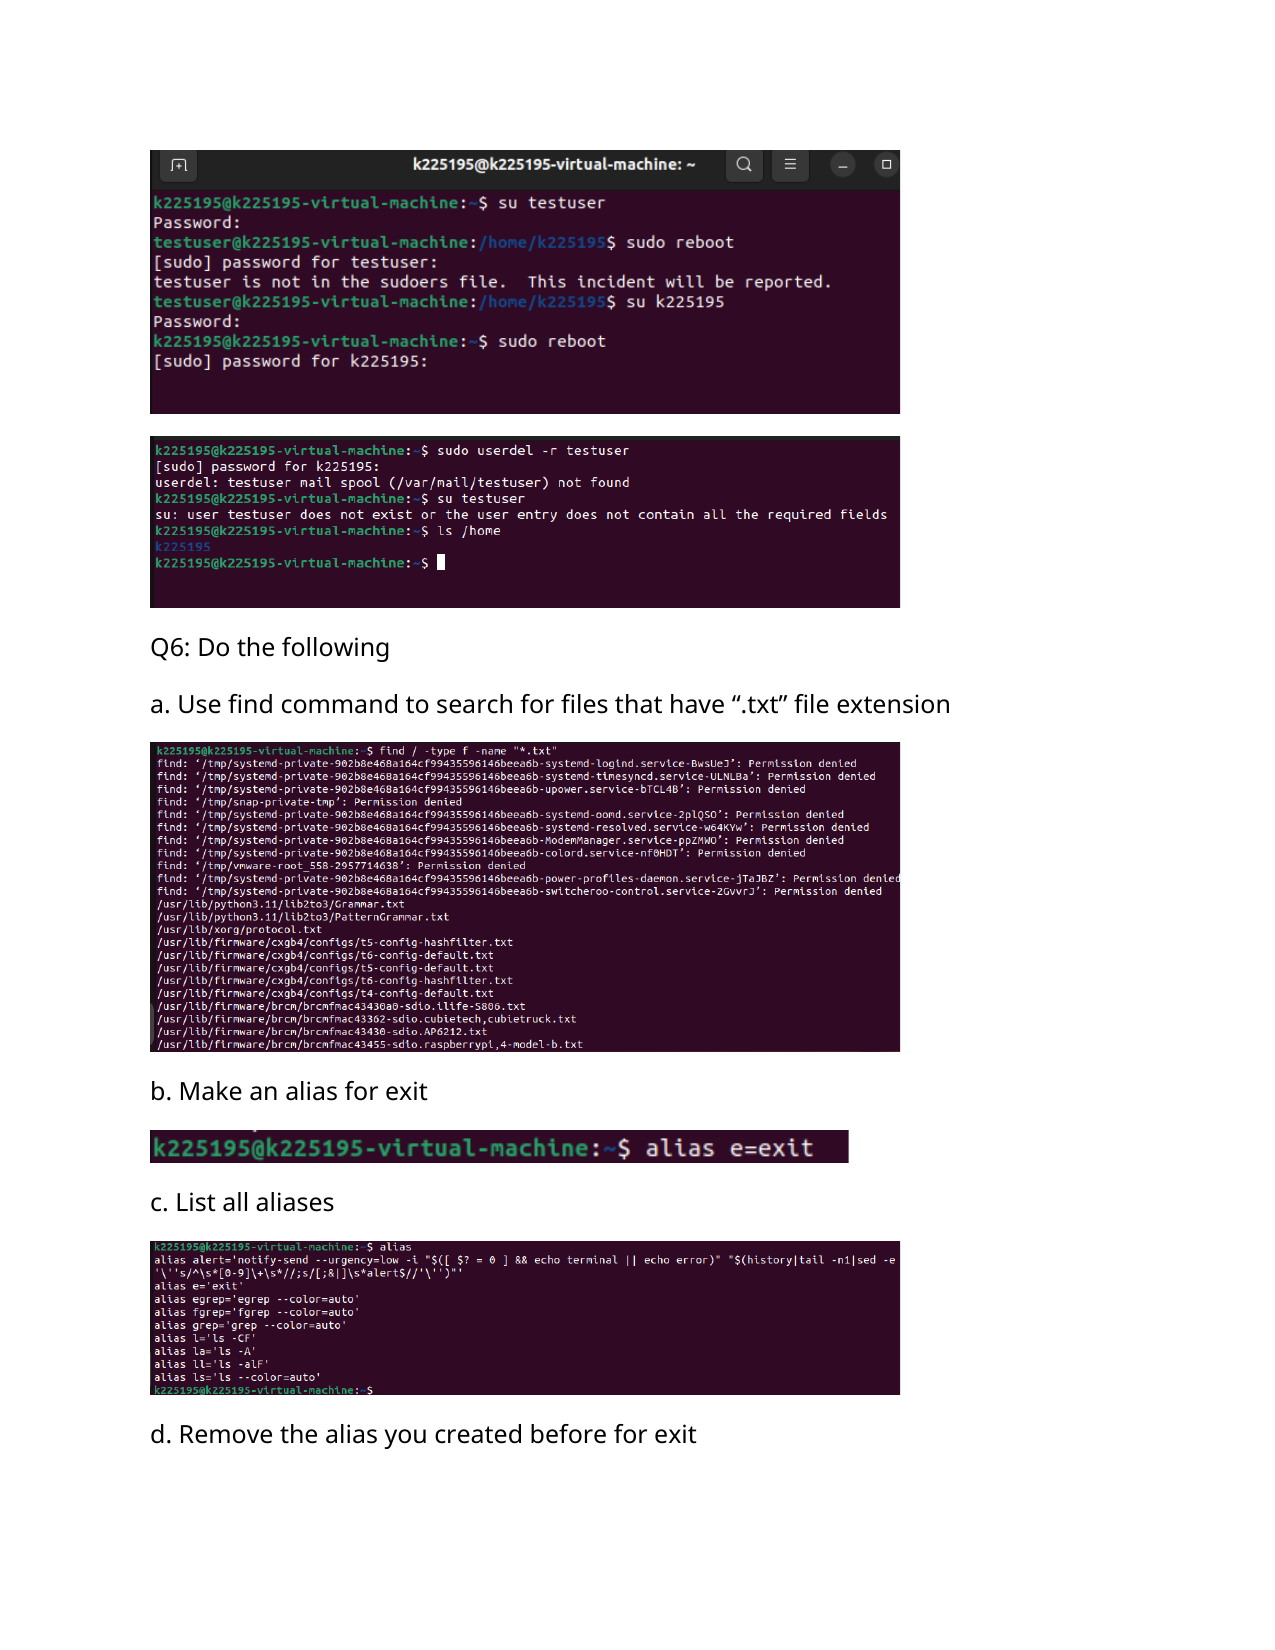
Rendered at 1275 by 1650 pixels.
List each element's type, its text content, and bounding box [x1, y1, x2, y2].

text a. Use find command to search for files that have “.txt” file extension [150, 686, 1125, 720]
text b. Make an alias for exit [150, 1074, 1125, 1108]
text d. Remove the alias you created before for exit [150, 1416, 1125, 1450]
text c. List all aliases [150, 1185, 1125, 1219]
text Q6: Do the following [150, 630, 1125, 664]
